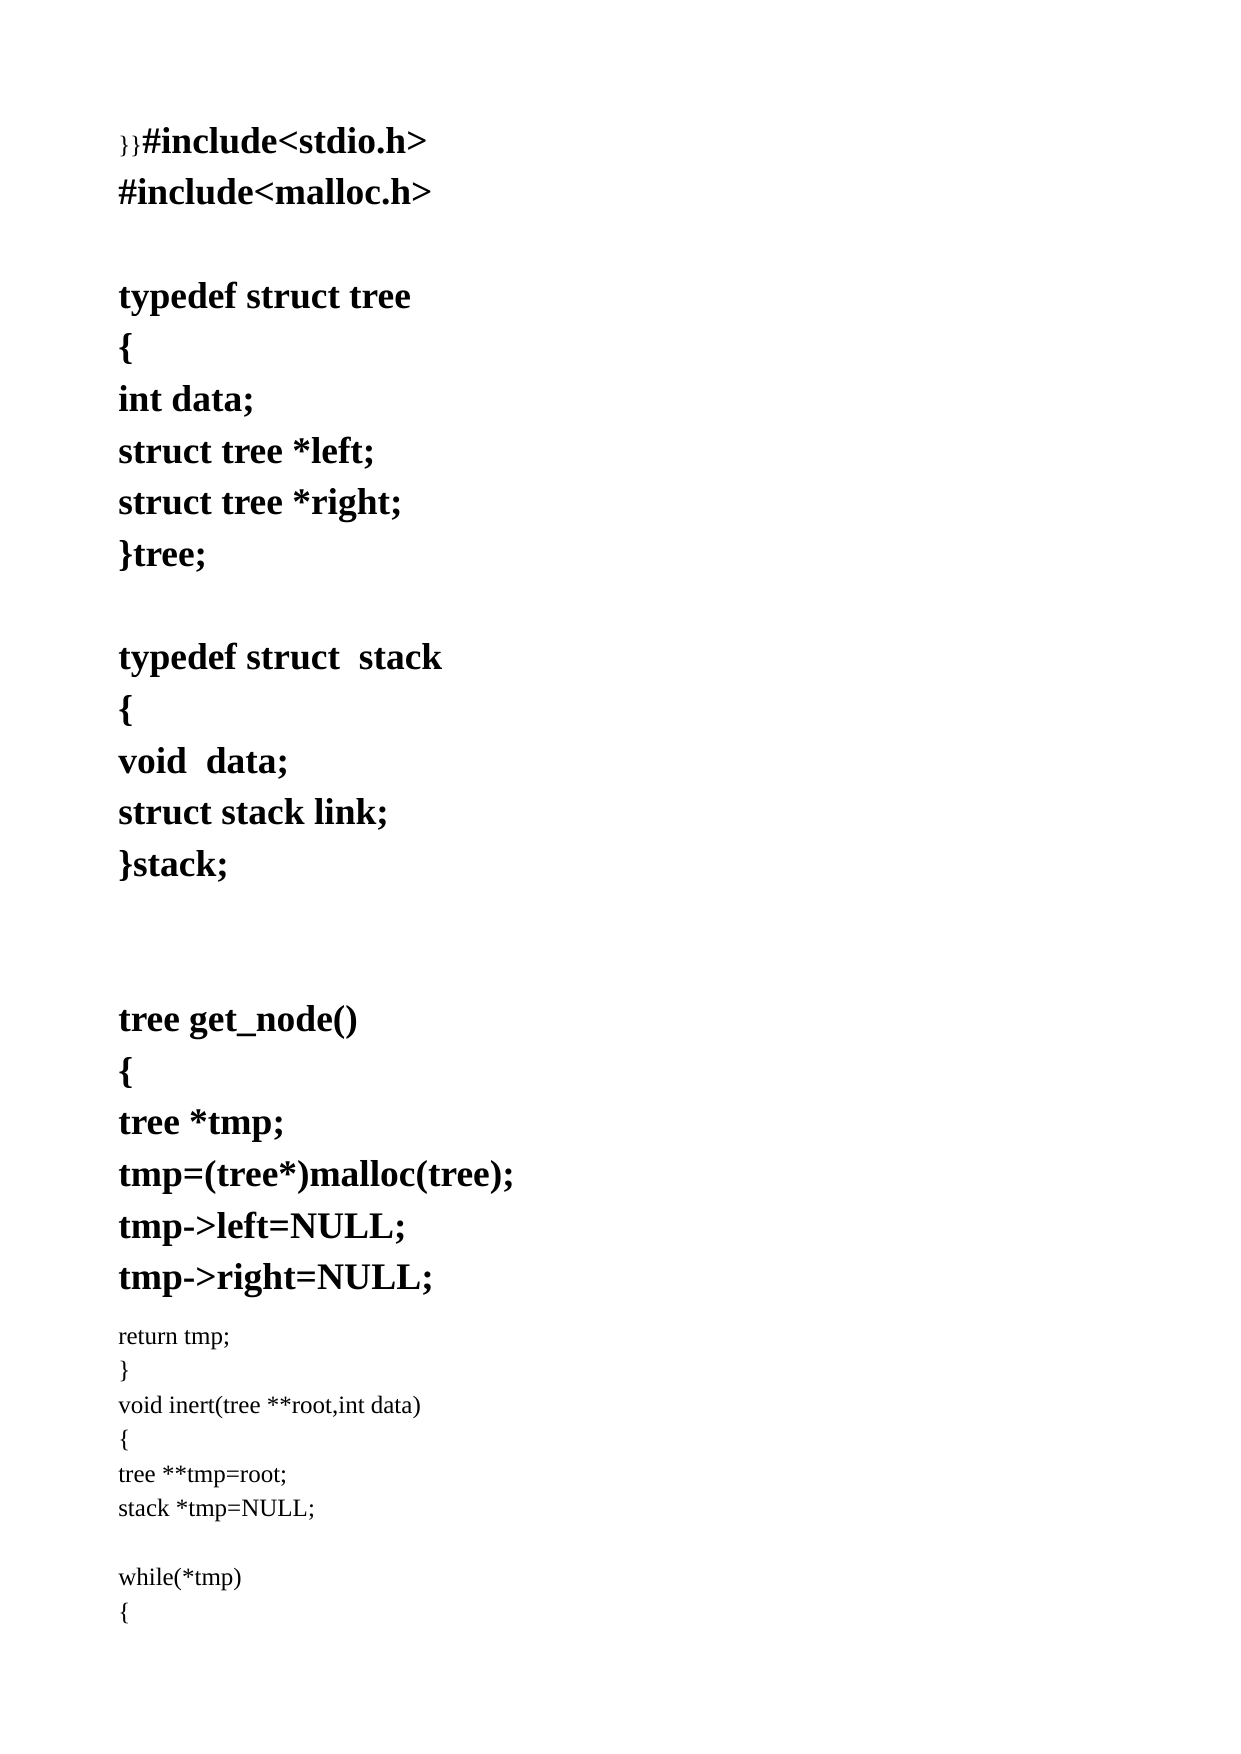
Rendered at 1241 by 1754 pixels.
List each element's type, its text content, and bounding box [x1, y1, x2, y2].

text }}#include<stdio.h> #include<malloc.h> typedef struct tree { int data; struct tree *left; struct tree *right; }tree; typedef struct stack { void data; struct stack link; }stack; tree get_node() { tree *tmp; tmp=(tree*)malloc(tree); tmp->left=NULL; tmp->right=NULL; [118, 118, 1122, 1298]
text return tmp; } void inert(tree **root,int data) { tree **tmp=root; stack *tmp=NULL; while(*tmp) { [118, 1321, 1122, 1626]
